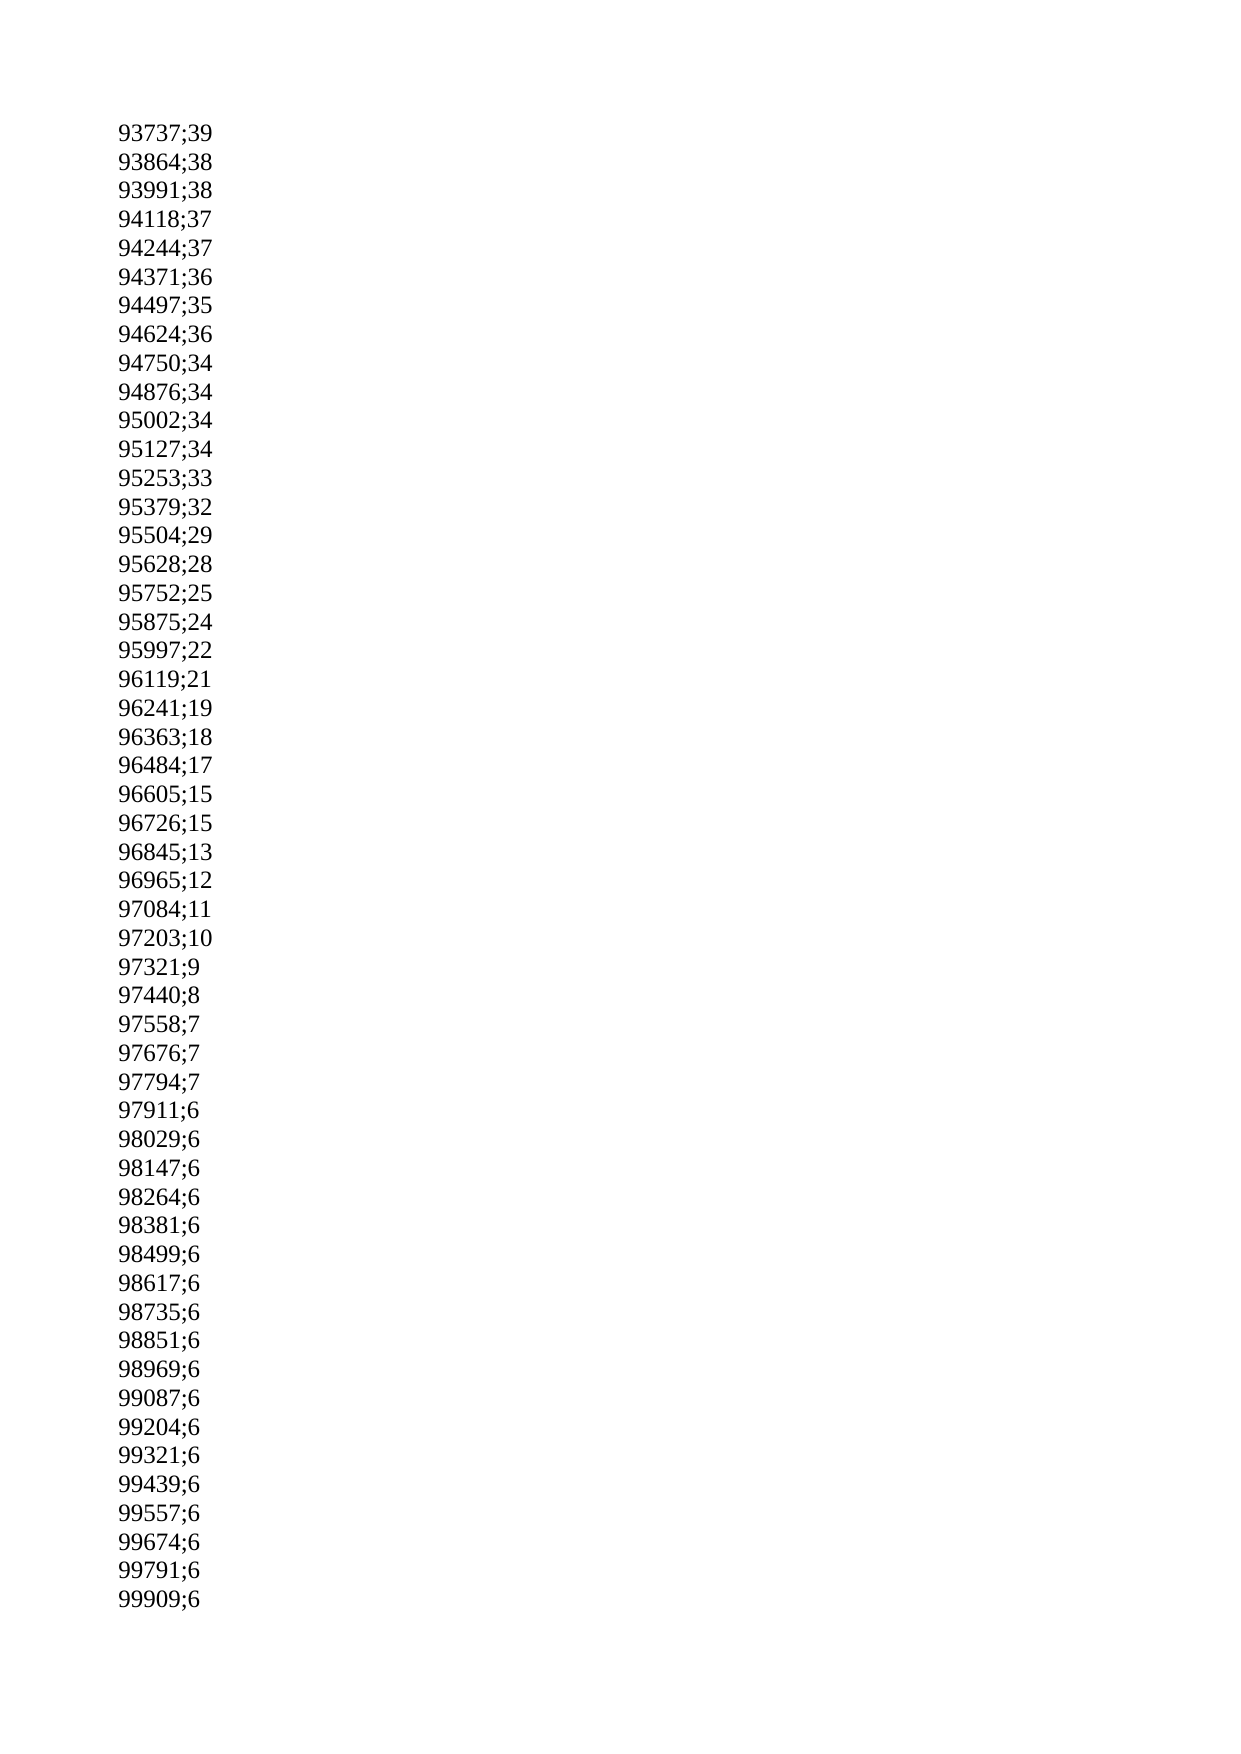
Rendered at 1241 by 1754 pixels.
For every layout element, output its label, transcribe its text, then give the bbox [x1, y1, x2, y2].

text 96605;15 [118, 779, 1122, 808]
text 97794;7 [118, 1067, 1122, 1096]
text 95253;33 [118, 463, 1122, 492]
text 97203;10 [118, 923, 1122, 952]
text 96965;12 [118, 866, 1122, 894]
text 94497;35 [118, 291, 1122, 319]
text 94750;34 [118, 348, 1122, 377]
text 98499;6 [118, 1239, 1122, 1268]
text 98617;6 [118, 1268, 1122, 1297]
text 97084;11 [118, 894, 1122, 923]
text 96845;13 [118, 837, 1122, 866]
text 96726;15 [118, 808, 1122, 837]
text 93864;38 [118, 147, 1122, 176]
text 97558;7 [118, 1009, 1122, 1038]
text 96241;19 [118, 693, 1122, 722]
text 95379;32 [118, 492, 1122, 521]
text 99557;6 [118, 1498, 1122, 1527]
text 95127;34 [118, 434, 1122, 463]
text 99909;6 [118, 1584, 1122, 1613]
text 99791;6 [118, 1556, 1122, 1584]
text 93991;38 [118, 176, 1122, 204]
text 97440;8 [118, 981, 1122, 1009]
text 98147;6 [118, 1153, 1122, 1182]
text 97321;9 [118, 952, 1122, 981]
text 98381;6 [118, 1211, 1122, 1239]
text 99087;6 [118, 1383, 1122, 1412]
text 94244;37 [118, 233, 1122, 262]
text 95504;29 [118, 521, 1122, 549]
text 98264;6 [118, 1182, 1122, 1211]
text 98851;6 [118, 1326, 1122, 1354]
text 99321;6 [118, 1441, 1122, 1469]
text 98029;6 [118, 1124, 1122, 1153]
text 93737;39 [118, 118, 1122, 147]
text 95875;24 [118, 607, 1122, 636]
text 96363;18 [118, 722, 1122, 751]
text 99204;6 [118, 1412, 1122, 1441]
text 94118;37 [118, 204, 1122, 233]
text 97911;6 [118, 1096, 1122, 1124]
text 98735;6 [118, 1297, 1122, 1326]
text 95997;22 [118, 636, 1122, 664]
text 99674;6 [118, 1527, 1122, 1556]
text 94371;36 [118, 262, 1122, 291]
text 98969;6 [118, 1354, 1122, 1383]
text 96484;17 [118, 751, 1122, 779]
text 95752;25 [118, 578, 1122, 607]
text 97676;7 [118, 1038, 1122, 1067]
text 95002;34 [118, 406, 1122, 434]
text 94624;36 [118, 319, 1122, 348]
text 96119;21 [118, 664, 1122, 693]
text 99439;6 [118, 1469, 1122, 1498]
text 95628;28 [118, 549, 1122, 578]
text 94876;34 [118, 377, 1122, 406]
